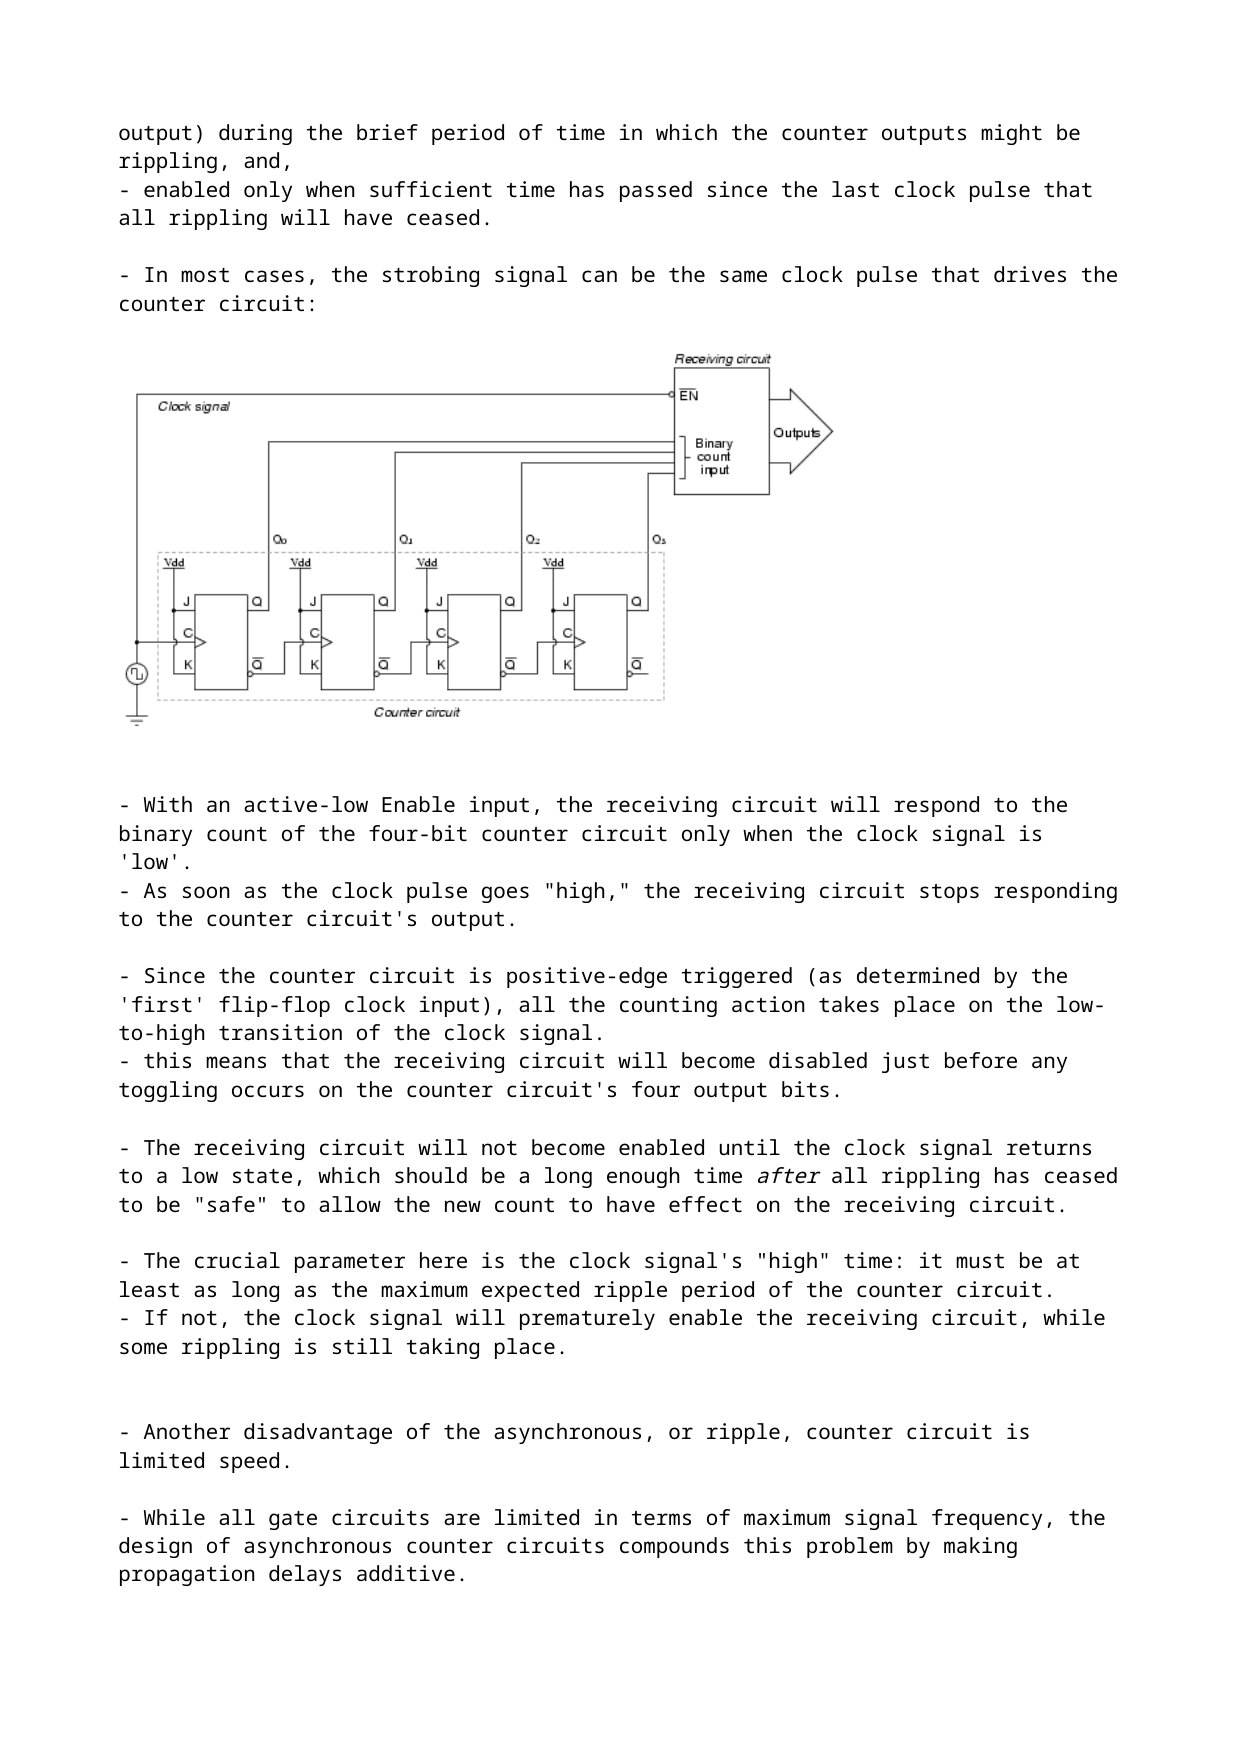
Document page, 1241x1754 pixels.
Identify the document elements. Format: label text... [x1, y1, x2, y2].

text - The crucial parameter here is the clock signal's "high" time: it must be at least as long as the maximum expected ripple period of the counter circuit. [118, 1247, 1122, 1303]
text - While all gate circuits are limited in terms of maximum signal frequency, the design of asynchronous counter circuits compounds this problem by making propagation delays additive. [118, 1503, 1122, 1588]
text output) during the brief period of time in which the counter outputs might be rippling, and, [118, 118, 1122, 175]
text - The receiving circuit will not become enabled until the clock signal returns to a low state, which should be a long enough time after all rippling has ceased to be "safe" to allow the new count to have effect on the receiving circuit. [118, 1133, 1122, 1218]
text - In most cases, the strobing signal can be the same clock pulse that drives the counter circuit: [118, 260, 1122, 317]
text - enabled only when sufficient time has passed since the last clock pulse that all rippling will have ceased. [118, 175, 1122, 232]
picture [118, 345, 840, 734]
text - Since the counter circuit is positive-edge triggered (as determined by the 'first' flip-flop clock input), all the counting action takes place on the low-to-high transition of the clock signal. [118, 961, 1122, 1047]
text - Another disadvantage of the asynchronous, or ripple, counter circuit is limited speed. [118, 1417, 1122, 1474]
text - With an active-low Enable input, the receiving circuit will respond to the binary count of the four-bit counter circuit only when the clock signal is 'low'. [118, 791, 1122, 876]
text - As soon as the clock pulse goes "high," the receiving circuit stops responding to the counter circuit's output. [118, 876, 1122, 933]
text - If not, the clock signal will prematurely enable the receiving circuit, while some rippling is still taking place. [118, 1303, 1122, 1360]
text - this means that the receiving circuit will become disabled just before any toggling occurs on the counter circuit's four output bits. [118, 1047, 1122, 1103]
